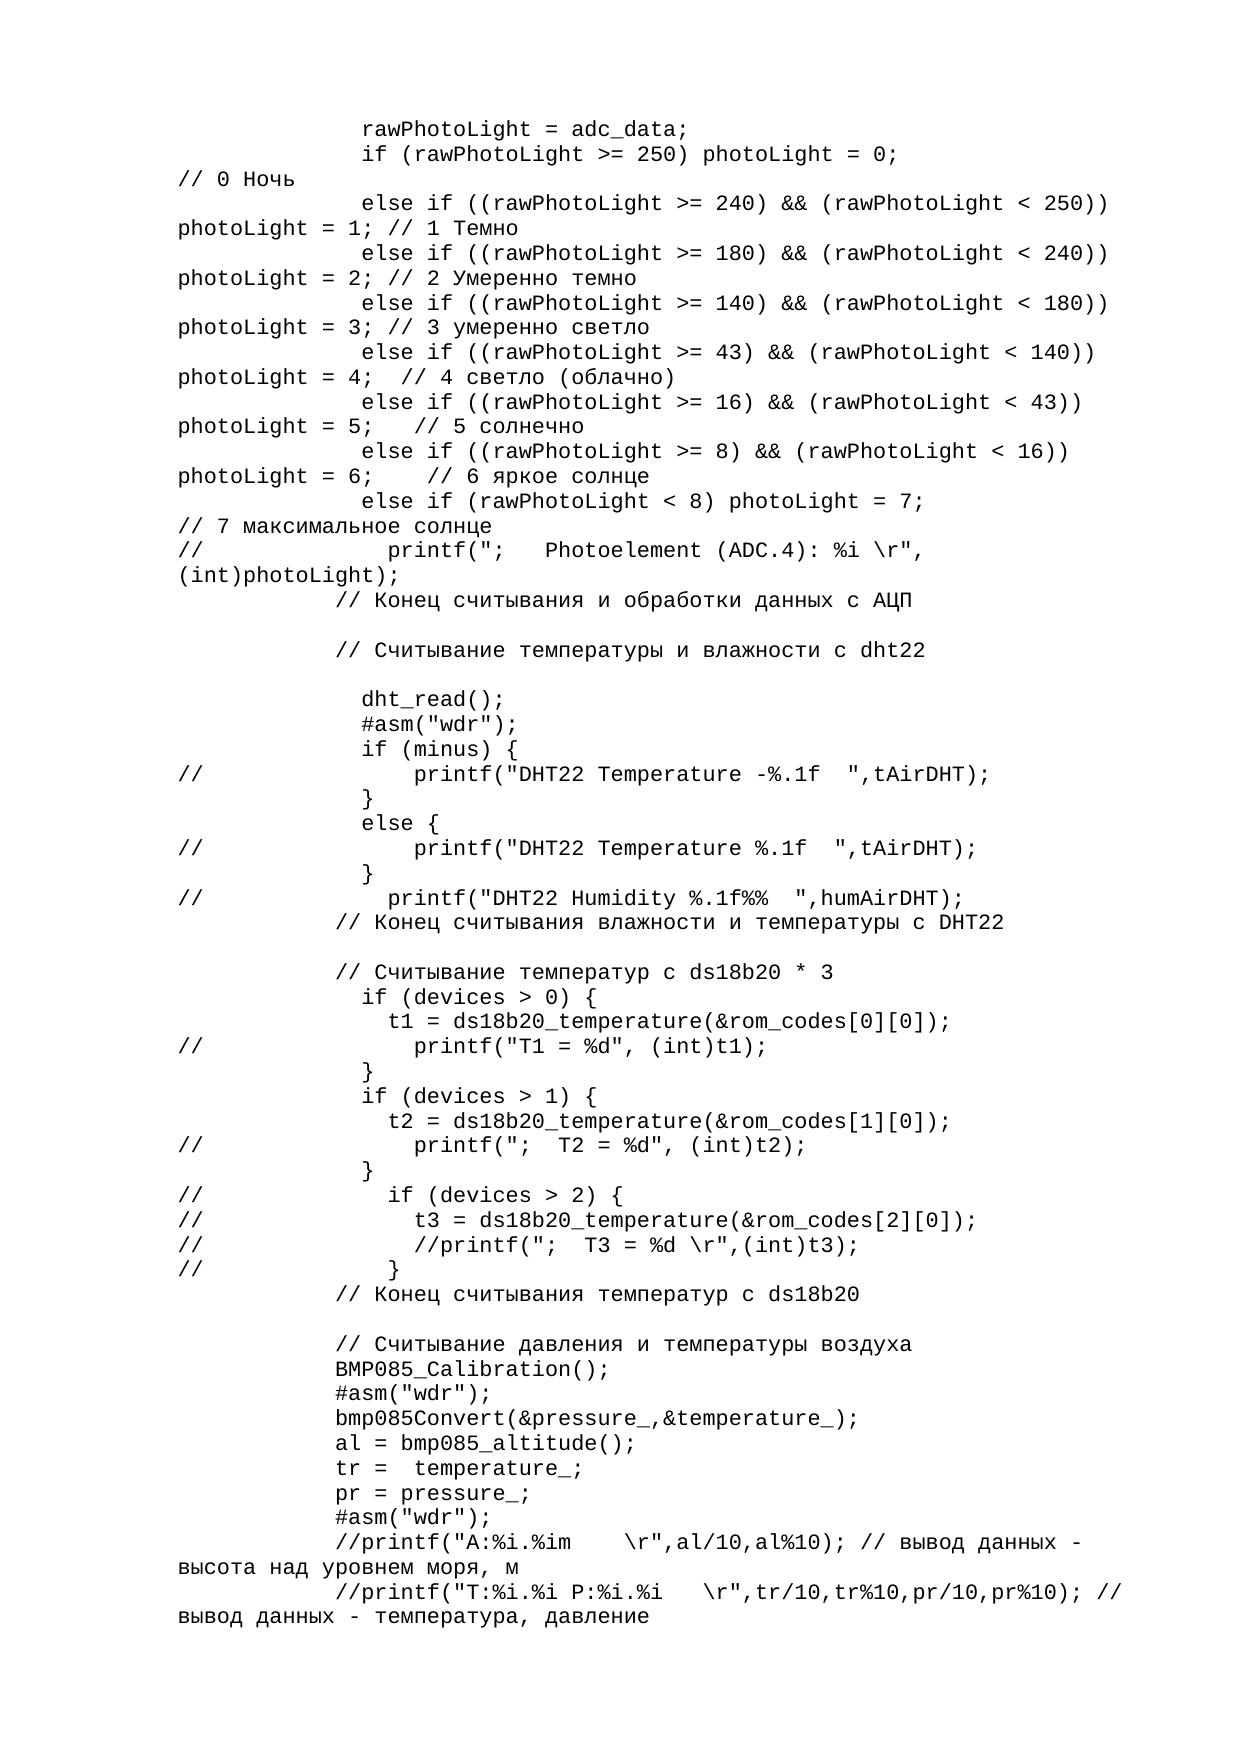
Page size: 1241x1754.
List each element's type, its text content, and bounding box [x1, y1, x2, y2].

text else if ((rawPhotoLight >= 240) && (rawPhotoLight < 250)) photoLight = 1; // 1 Темно [177, 192, 1152, 242]
text //printf("A:%i.%im \r",al/10,al%10); // вывод данных - высота над уровнем моря, м [177, 1531, 1152, 1581]
text tr = temperature_; [177, 1457, 1152, 1482]
text // printf("DHT22 Humidity %.1f%% ",humAirDHT); [177, 887, 1152, 911]
text // if (devices > 2) { [177, 1184, 1152, 1209]
text // Считывание давления и температуры воздуха [177, 1333, 1152, 1358]
text // } [177, 1258, 1152, 1283]
text else if ((rawPhotoLight >= 16) && (rawPhotoLight < 43)) photoLight = 5; // 5 солнечно [177, 391, 1152, 440]
text else if (rawPhotoLight < 8) photoLight = 7; // 7 максимальное солнце [177, 490, 1152, 539]
text // Конец считывания и обработки данных с АЦП [177, 589, 1152, 614]
text // Конец считывания влажности и температуры с DHT22 [177, 911, 1152, 936]
text else if ((rawPhotoLight >= 43) && (rawPhotoLight < 140)) photoLight = 4; // 4 светло (облачно) [177, 341, 1152, 391]
text // Считывание температуры и влажности с dht22 [177, 639, 1152, 663]
text // printf("DHT22 Temperature %.1f ",tAirDHT); [177, 837, 1152, 862]
text rawPhotoLight = adc_data; [177, 118, 1152, 143]
text if (minus) { [177, 738, 1152, 763]
text if (rawPhotoLight >= 250) photoLight = 0; // 0 Ночь [177, 143, 1152, 192]
text // printf("; T2 = %d", (int)t2); [177, 1134, 1152, 1159]
text // //printf("; T3 = %d \r",(int)t3); [177, 1234, 1152, 1258]
text pr = pressure_; [177, 1482, 1152, 1506]
text #asm("wdr"); [177, 1506, 1152, 1531]
text dht_read(); [177, 688, 1152, 713]
text else if ((rawPhotoLight >= 8) && (rawPhotoLight < 16)) photoLight = 6; // 6 яркое солнце [177, 440, 1152, 490]
text // printf("DHT22 Temperature -%.1f ",tAirDHT); [177, 763, 1152, 787]
text #asm("wdr"); [177, 713, 1152, 738]
text // printf("T1 = %d", (int)t1); [177, 1035, 1152, 1060]
text // printf("; Photoelement (ADC.4): %i \r", (int)photoLight); [177, 539, 1152, 589]
text BMP085_Calibration(); [177, 1358, 1152, 1382]
text else { [177, 812, 1152, 837]
text else if ((rawPhotoLight >= 140) && (rawPhotoLight < 180)) photoLight = 3; // 3 умеренно светло [177, 292, 1152, 341]
text bmp085Convert(&pressure_,&temperature_); [177, 1407, 1152, 1432]
text t1 = ds18b20_temperature(&rom_codes[0][0]); [177, 1011, 1152, 1035]
text } [177, 787, 1152, 812]
text #asm("wdr"); [177, 1382, 1152, 1407]
text } [177, 1159, 1152, 1184]
text // Конец считывания температур с ds18b20 [177, 1283, 1152, 1308]
text //printf("T:%i.%i P:%i.%i \r",tr/10,tr%10,pr/10,pr%10); // вывод данных - температура, давление [177, 1581, 1152, 1630]
text t2 = ds18b20_temperature(&rom_codes[1][0]); [177, 1110, 1152, 1134]
text // t3 = ds18b20_temperature(&rom_codes[2][0]); [177, 1209, 1152, 1234]
text } [177, 862, 1152, 887]
text } [177, 1060, 1152, 1085]
text else if ((rawPhotoLight >= 180) && (rawPhotoLight < 240)) photoLight = 2; // 2 Умеренно темно [177, 242, 1152, 292]
text if (devices > 0) { [177, 986, 1152, 1011]
text if (devices > 1) { [177, 1085, 1152, 1110]
text // Считывание температур с ds18b20 * 3 [177, 961, 1152, 986]
text al = bmp085_altitude(); [177, 1432, 1152, 1457]
